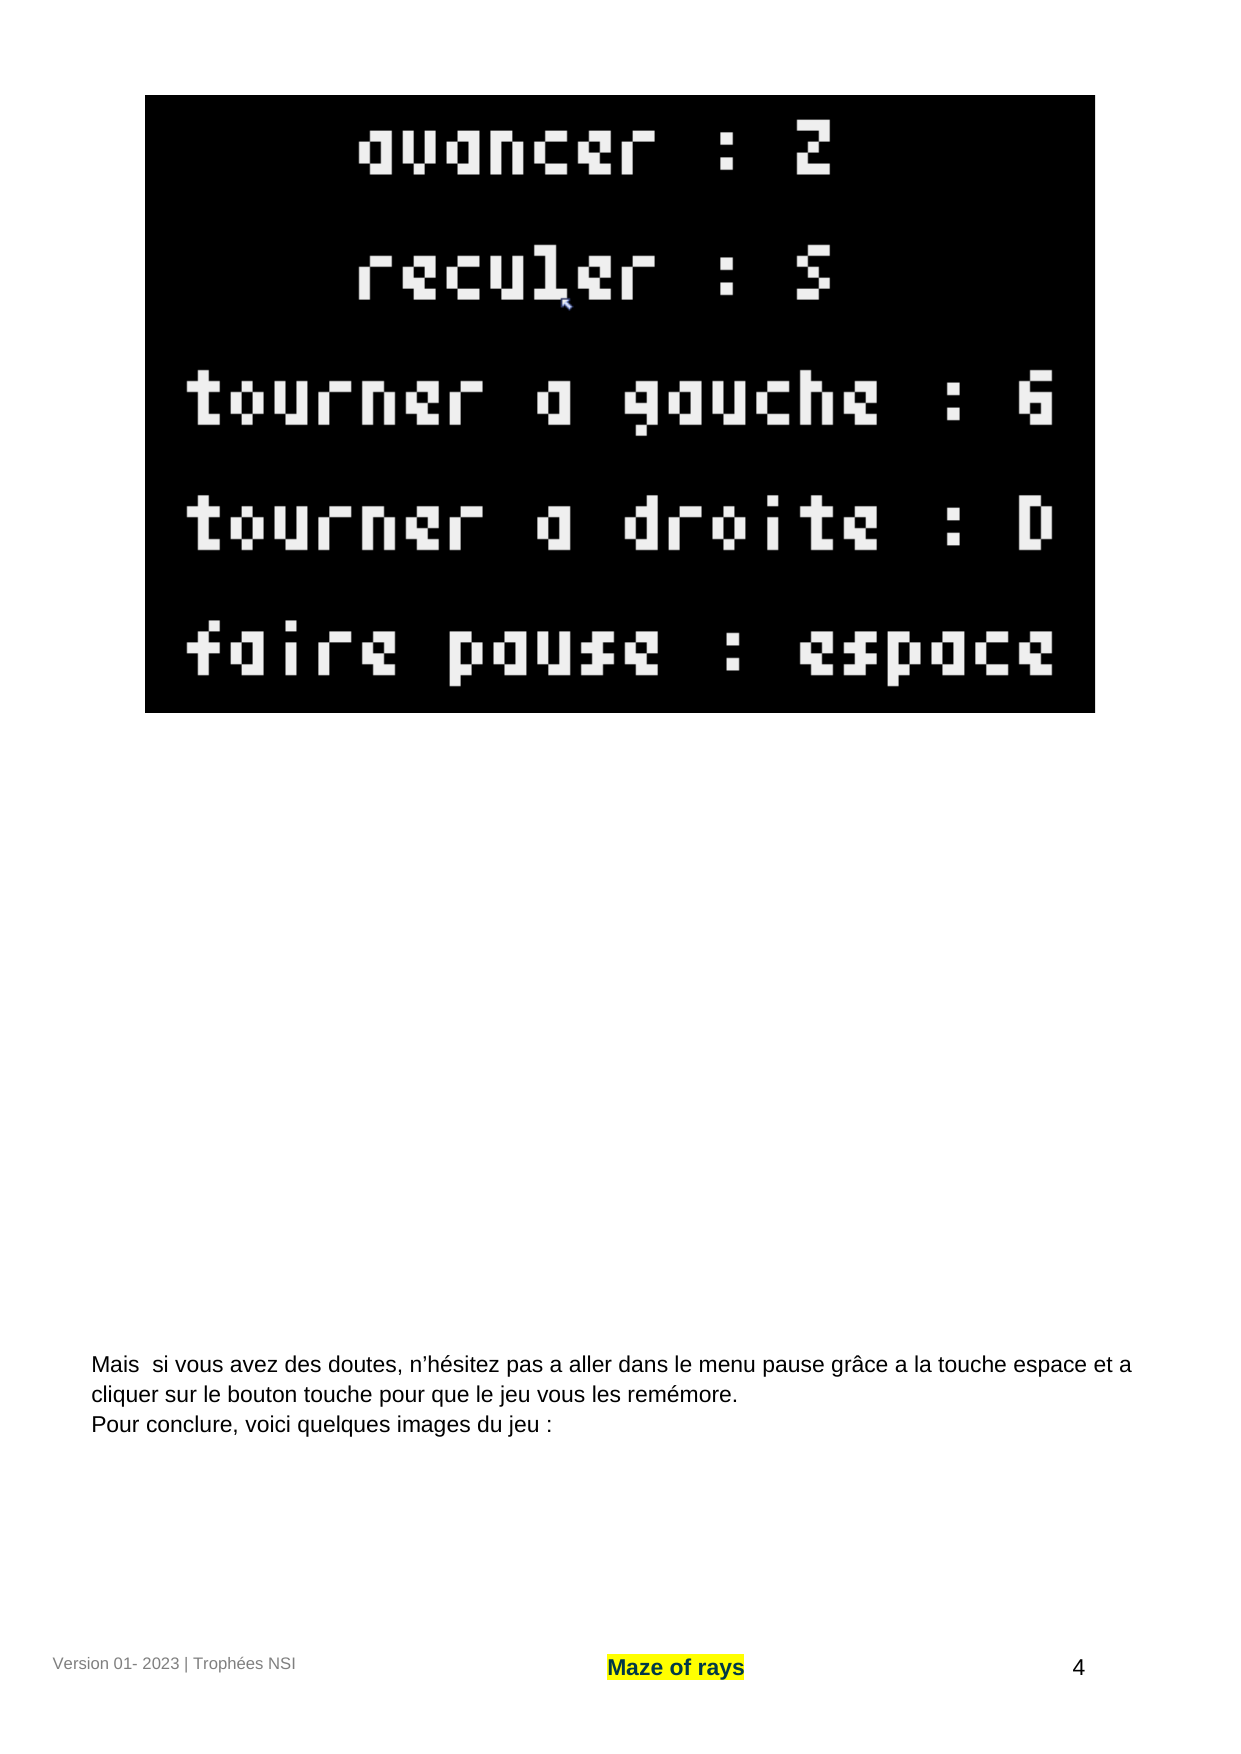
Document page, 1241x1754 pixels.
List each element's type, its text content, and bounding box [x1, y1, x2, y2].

text Mais si vous avez des doutes, n’hésitez pas a aller dans le menu pause grâce a la touche espace et a cliquer sur le bouton touche pour que le jeu vous les remémore. [91, 1351, 1149, 1407]
text Pour conclure, voici quelques images du jeu : [91, 1411, 1149, 1437]
picture [145, 95, 1096, 713]
